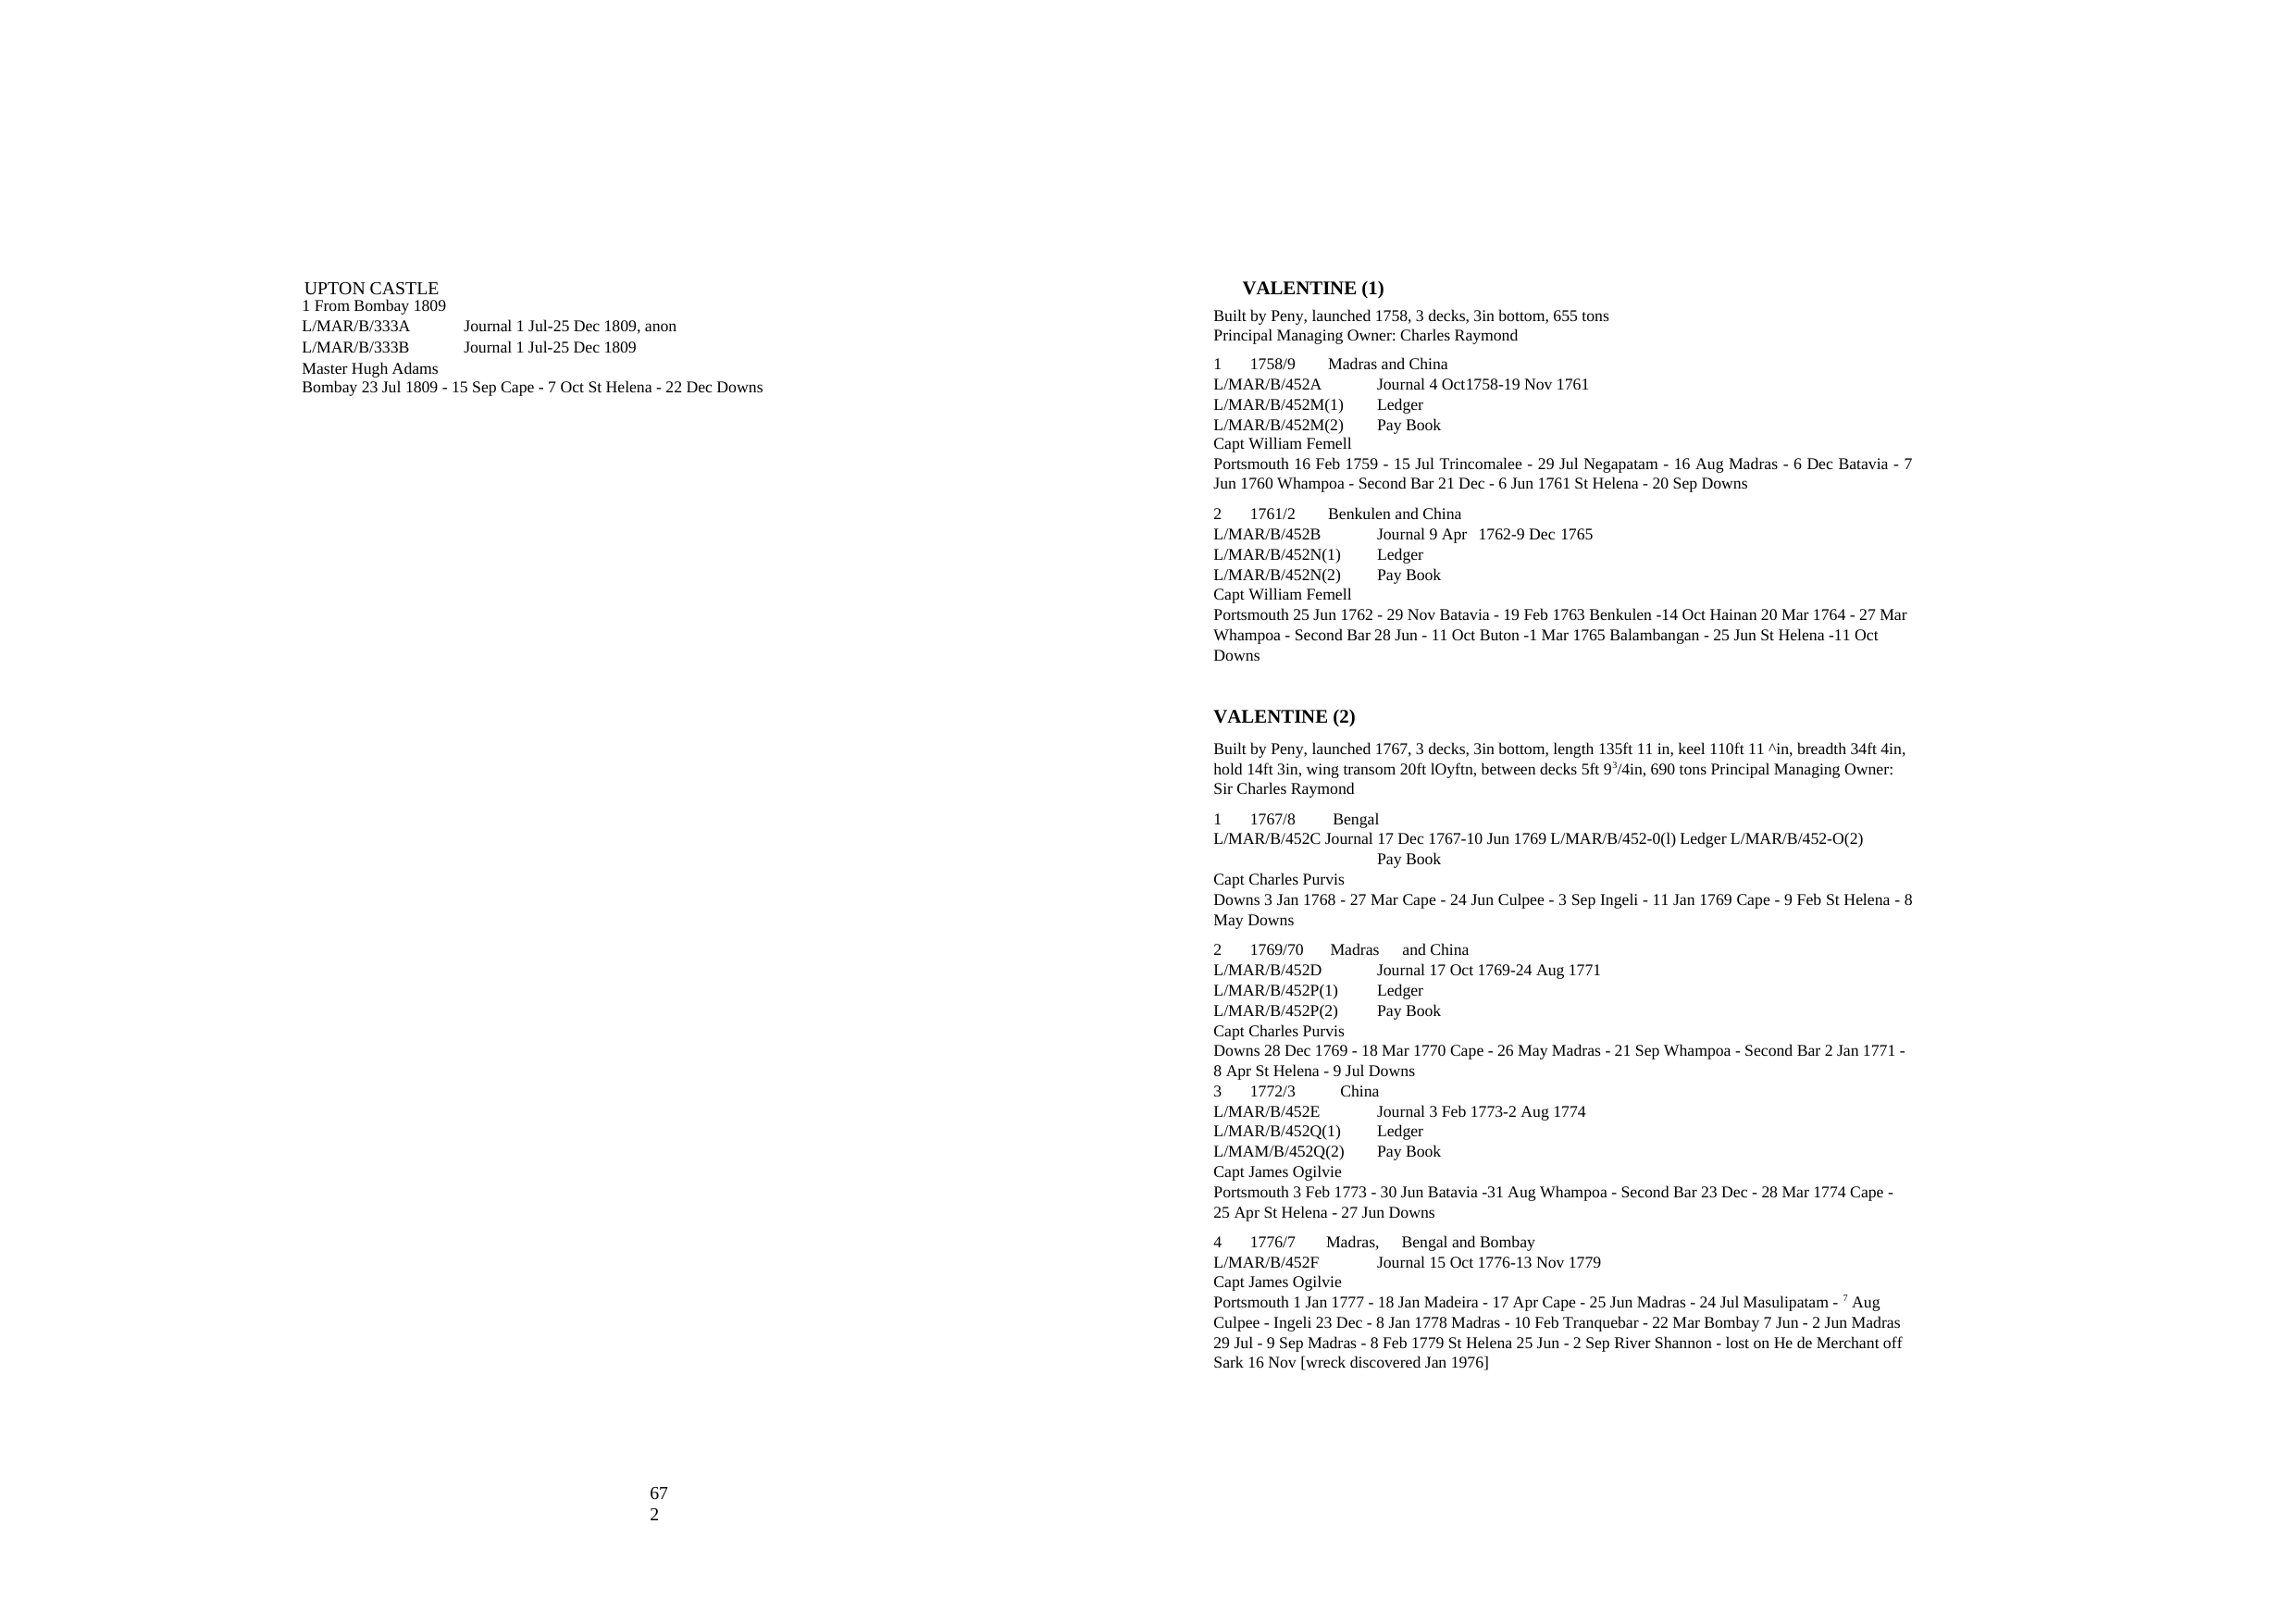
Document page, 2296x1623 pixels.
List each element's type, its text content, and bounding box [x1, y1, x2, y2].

list 1767/8 Bengal [1213, 809, 1914, 829]
text L/MAR/B/452A Journal 4 Oct 1758-19 Nov 1761 [1213, 374, 1914, 394]
text L/MAR/B/452N(1) Ledger [1213, 543, 1914, 564]
text Master Hugh Adams [302, 357, 780, 378]
text Portsmouth 16 Feb 1759 - 15 Jul Trincomalee - 29 Jul Negapatam - 16 Aug Madras - 6 Dec Batavia - 7 Jun 1760 Whampoa - Second Bar 21 Dec - 6 Jun 1761 St Helena - 20 Sep Downs [1213, 453, 1914, 493]
text Bombay 23 Jul 1809 - 15 Sep Cape - 7 Oct St Helena - 22 Dec Downs [302, 378, 780, 396]
text Portsmouth 1 Jan 1777 - 18 Jan Madeira - 17 Apr Cape - 25 Jun Madras - 24 Jul Masulipatam - 7 Aug Culpee - Ingeli 23 Dec - 8 Jan 1778 Madras - 10 Feb Tranquebar - 22 Mar Bombay 7 Jun - 2 Jun Madras 29 Jul - 9 Sep Madras - 8 Feb 1779 St Helena 25 Jun - 2 Sep River Shannon - lost on He de Merchant off Sark 16 Nov [wreck discovered Jan 1976] [1213, 1292, 1914, 1372]
text Capt James Ogilvie [1213, 1271, 1914, 1292]
text L/MAR/B/452C Journal 17 Dec 1767-10 Jun 1769 L/MAR/B/452-0(l) Ledger L/MAR/B/452-O(2) Pay Book [1213, 829, 1914, 869]
text Capt William Femell [1213, 435, 1914, 453]
text L/MAR/B/452P(2) Pay Book [1213, 1000, 1914, 1020]
text Downs 28 Dec 1769 - 18 Mar 1770 Cape - 26 May Madras - 21 Sep Whampoa - Second Bar 2 Jan 1771 - 8 Apr St Helena - 9 Jul Downs [1213, 1040, 1914, 1081]
text Built by Peny, launched 1758, 3 decks, 3in bottom, 655 tons Principal Managing Owner: Charles Raymond [1213, 305, 1628, 344]
list 1769/70 Madras and China [1213, 938, 1914, 960]
text Capt James Ogilvie [1213, 1161, 1914, 1182]
text Capt Charles Purvis [1213, 1020, 1914, 1040]
list 1772/3 China [1213, 1081, 1914, 1101]
text L/MAR/B/452M(1) Ledger [1213, 394, 1914, 415]
text Downs 3 Jan 1768 - 27 Mar Cape - 24 Jun Culpee - 3 Sep Ingeli - 11 Jan 1769 Cape - 9 Feb St Helena - 8 May Downs [1213, 889, 1914, 929]
text L/MAR/B/452Q(1) Ledger [1213, 1121, 1914, 1141]
text L/MAR/B/333A Journal 1 Jul-25 Dec 1809, anon [302, 316, 780, 336]
text 1 From Bombay 1809 [302, 297, 780, 316]
text L/MAR/B/452N(2) Pay Book [1213, 564, 1914, 584]
text L/MAR/B/452M(2) Pay Book [1213, 415, 1914, 435]
text L/MAR/B/452E Journal 3 Feb 1773-2 Aug 1774 [1213, 1101, 1914, 1121]
text Capt Charles Purvis [1213, 869, 1914, 889]
text Built by Peny, launched 1767, 3 decks, 3in bottom, length 135ft 11 in, keel 110ft 11 ^in, breadth 34ft 4in, hold 14ft 3in, wing transom 20ft lOyftn, between decks 5ft 93/4in, 690 tons Principal Managing Owner: Sir Charles Raymond [1213, 738, 1914, 799]
text L/MAR/B/452P(1) Ledger [1213, 979, 1914, 1000]
list 1758/9 Madras and China [1213, 353, 1914, 374]
list 1761/2 Benkulen and China [1213, 502, 1914, 524]
text L/MAR/B/452F Journal 15 Oct 1776-13 Nov 1779 [1213, 1252, 1914, 1271]
text L/MAR/B/452D Journal 17 Oct 1769-24 Aug 1771 [1213, 960, 1914, 979]
subtitle VALENTINE (2) [1213, 706, 1914, 727]
text L/MAR/B/452B Journal 9 Apr 1762-9 Dec 1765 [1213, 524, 1914, 543]
text Portsmouth 25 Jun 1762 - 29 Nov Batavia - 19 Feb 1763 Benkulen -14 Oct Hainan 20 Mar 1764 - 27 Mar Whampoa - Second Bar 28 Jun - 11 Oct Buton -1 Mar 1765 Balambangan - 25 Jun St Helena -11 Oct Downs [1213, 604, 1914, 664]
text L/MAM/B/452Q(2) Pay Book [1213, 1141, 1914, 1161]
text Capt William Femell [1213, 584, 1914, 604]
list 1776/7 Madras, Bengal and Bombay [1213, 1232, 1914, 1252]
text L/MAR/B/333B Journal 1 Jul-25 Dec 1809 [302, 336, 780, 357]
text Portsmouth 3 Feb 1773 - 30 Jun Batavia -31 Aug Whampoa - Second Bar 23 Dec - 28 Mar 1774 Cape - 25 Apr St Helena - 27 Jun Downs [1213, 1182, 1914, 1221]
